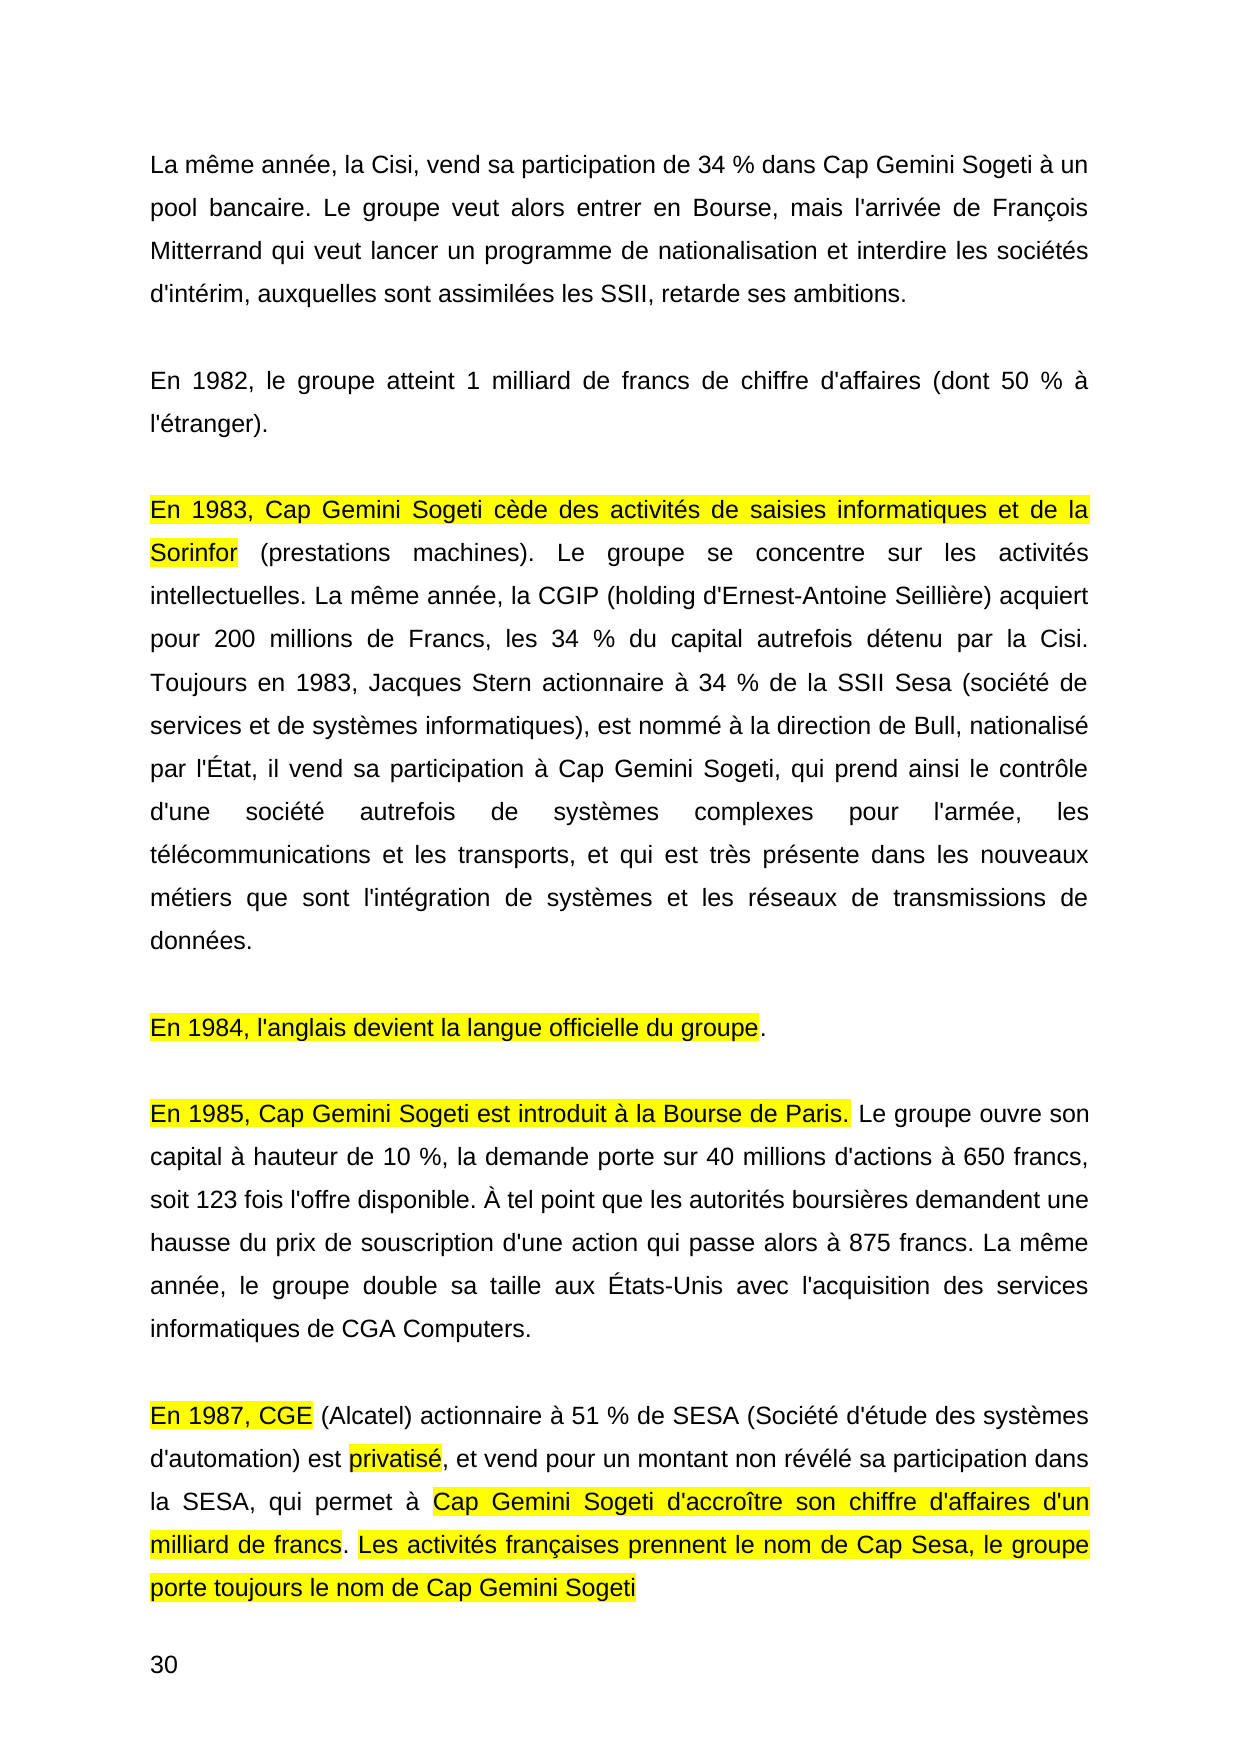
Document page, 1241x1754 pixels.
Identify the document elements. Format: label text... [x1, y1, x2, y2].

text En 1982, le groupe atteint 1 milliard de francs de chiffre d'affaires (dont 50 % à l'étranger). [150, 366, 1090, 437]
text En 1987, CGE (Alcatel) actionnaire à 51 % de SESA (Société d'étude des systèmes d'automation) est privatisé, et vend pour un montant non révélé sa participation dans la SESA, qui permet à Cap Gemini Sogeti d'accroître son chiffre d'affaires d'un milliard de francs. Les activités françaises prennent le nom de Cap Sesa, le groupe porte toujours le nom de Cap Gemini Sogeti [150, 1401, 1090, 1602]
text La même année, la Cisi, vend sa participation de 34 % dans Cap Gemini Sogeti à un pool bancaire. Le groupe veut alors entrer en Bourse, mais l'arrivée de François Mitterrand qui veut lancer un programme de nationalisation et interdire les sociétés d'intérim, auxquelles sont assimilées les SSII, retarde ses ambitions. [150, 150, 1090, 308]
text En 1985, Cap Gemini Sogeti est introduit à la Bourse de Paris. Le groupe ouvre son capital à hauteur de 10 %, la demande porte sur 40 millions d'actions à 650 francs, soit 123 fois l'offre disponible. À tel point que les autorités boursières demandent une hausse du prix de souscription d'une action qui passe alors à 875 francs. La même année, le groupe double sa taille aux États-Unis avec l'acquisition des services informatiques de CGA Computers. [150, 1099, 1090, 1343]
text En 1983, Cap Gemini Sogeti cède des activités de saisies informatiques et de la Sorinfor (prestations machines). Le groupe se concentre sur les activités intellectuelles. La même année, la CGIP (holding d'Ernest-Antoine Seillière) acquiert pour 200 millions de Francs, les 34 % du capital autrefois détenu par la Cisi. Toujours en 1983, Jacques Stern actionnaire à 34 % de la SSII Sesa (société de services et de systèmes informatiques), est nommé à la direction de Bull, nationalisé par l'État, il vend sa participation à Cap Gemini Sogeti, qui prend ainsi le contrôle d'une société autrefois de systèmes complexes pour l'armée, les télécommunications et les transports, et qui est très présente dans les nouveaux métiers que sont l'intégration de systèmes et les réseaux de transmissions de données. [150, 495, 1090, 955]
text En 1984, l'anglais devient la langue officielle du groupe. [150, 1012, 1090, 1041]
